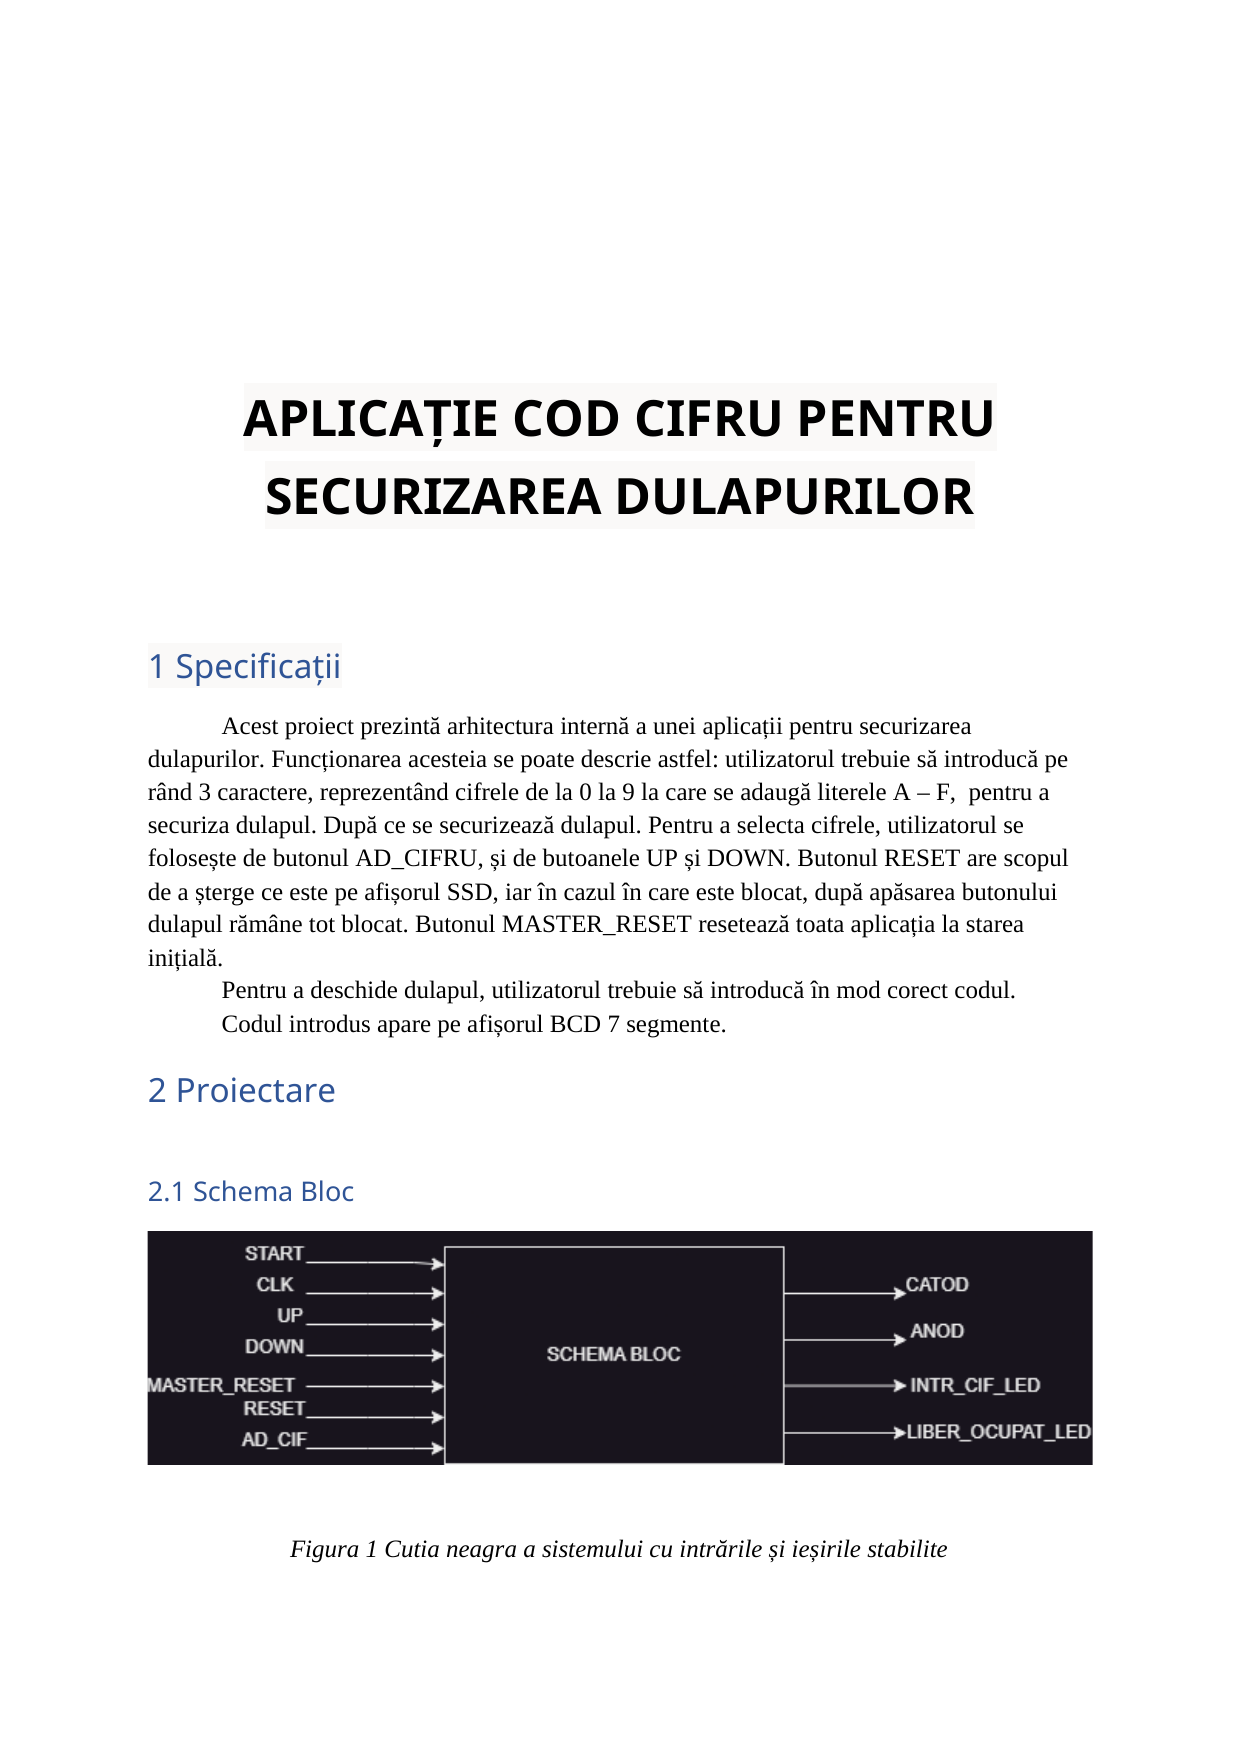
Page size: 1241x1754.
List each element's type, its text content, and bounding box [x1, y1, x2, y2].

subtitle 2.1 Schema Bloc [148, 1173, 1093, 1209]
text APLICAȚIE COD CIFRU PENTRU SECURIZAREA DULAPURILOR [148, 383, 1093, 529]
text Codul introdus apare pe afișorul BCD 7 segmente. [148, 1009, 1093, 1037]
subtitle 1 Specificații [148, 643, 1093, 688]
text Figura 1 Cutia neagra a sistemului cu intrările și ieșirile stabilite [148, 1534, 1093, 1563]
text Acest proiect prezintă arhitectura internă a unei aplicații pentru securizarea dulapurilor. Funcționarea acesteia se poate descrie astfel: utilizatorul trebuie să introducă pe rând 3 caractere, reprezentând cifrele de la 0 la 9 la care se adaugă literele A – F, pentru a securiza dulapul. După ce se securizează dulapul. Pentru a selecta cifrele, utilizatorul se folosește de butonul AD_CIFRU, și de butoanele UP și DOWN. Butonul RESET are scopul de a șterge ce este pe afișorul SSD, iar în cazul în care este blocat, după apăsarea butonului dulapul rămâne tot blocat. Butonul MASTER_RESET resetează toata aplicația la starea inițială. [148, 711, 1093, 971]
subtitle 2 Proiectare [148, 1067, 1093, 1112]
text Pentru a deschide dulapul, utilizatorul trebuie să introducă în mod corect codul. [148, 976, 1093, 1004]
